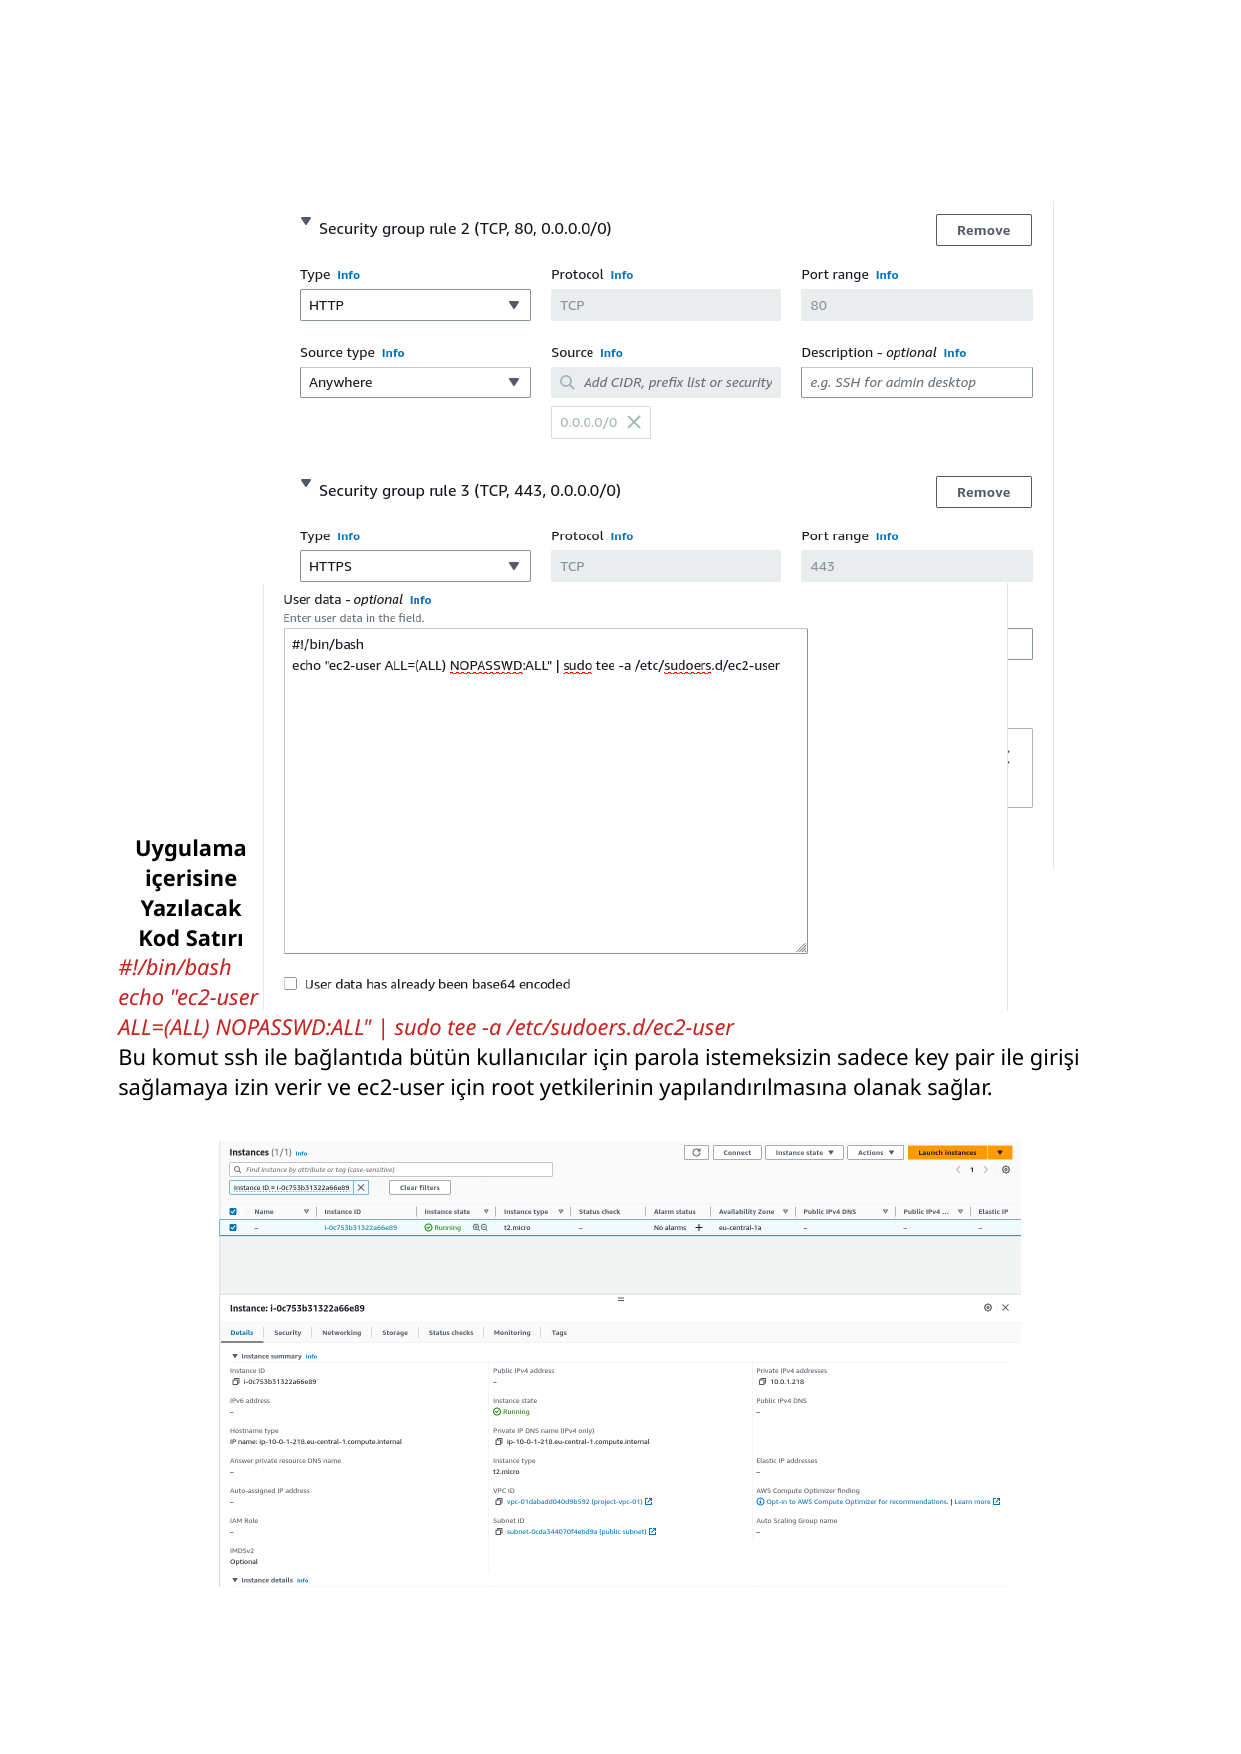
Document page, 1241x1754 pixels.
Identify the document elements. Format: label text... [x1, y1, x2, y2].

picture [263, 201, 1054, 1011]
text [1008, 833, 1122, 952]
picture [219, 1141, 1022, 1587]
text Bu komut ssh ile bağlantıda bütün kullanıcılar için parola istemeksizin sadece key pair ile girişi sağlamaya izin verir ve ec2-user için root yetkilerinin yapılandırılmasına olanak sağlar. [118, 1042, 1122, 1101]
text #!/bin/bash echo "ec2-user ALL=(ALL) NOPASSWD:ALL" | sudo tee -a /etc/sudoers.d/ec2-user [118, 952, 1122, 1042]
text Uygulama içerisine Yazılacak Kod Satırı [118, 833, 263, 952]
